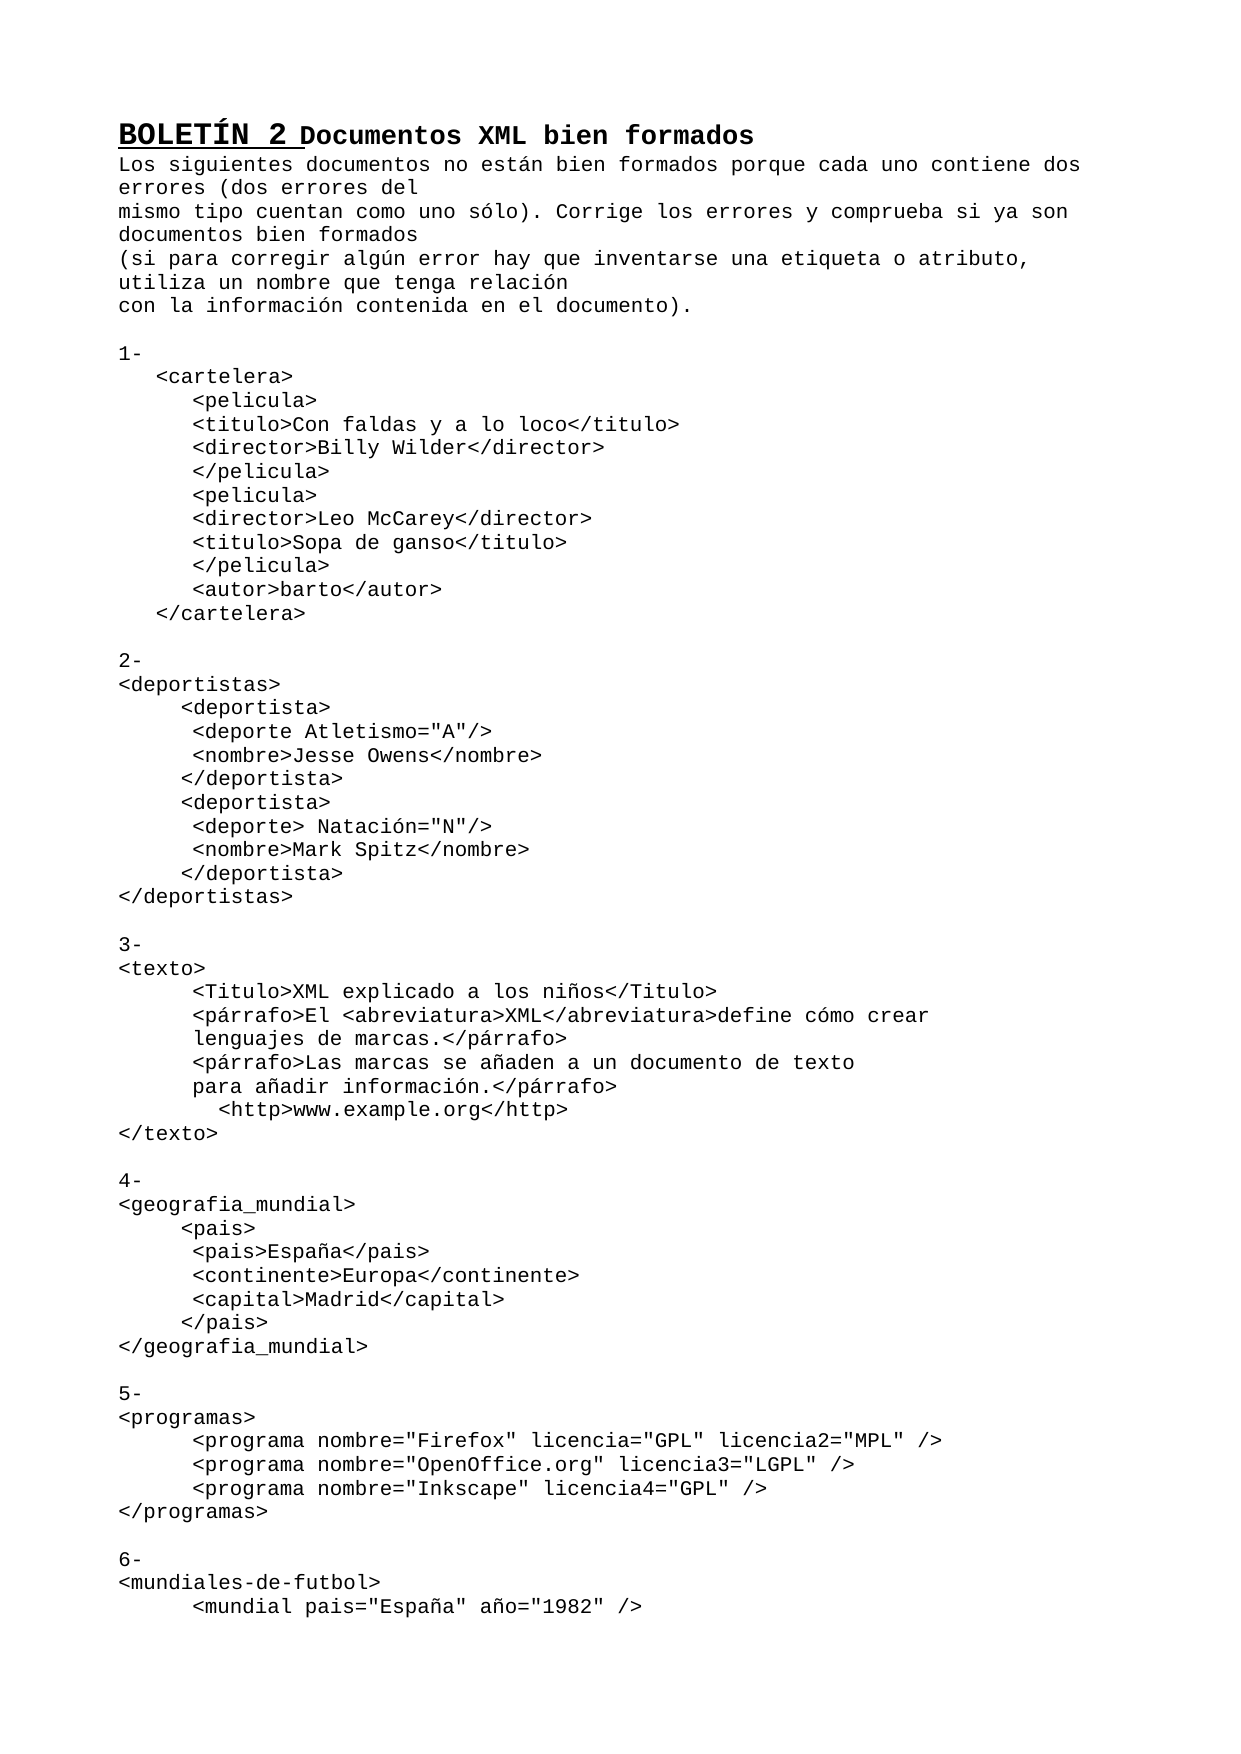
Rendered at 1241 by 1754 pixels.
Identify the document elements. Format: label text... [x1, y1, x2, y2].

text <titulo>Sopa de ganso</titulo> [118, 532, 1122, 556]
text <programa nombre="OpenOffice.org" licencia3="LGPL" /> [118, 1454, 1122, 1478]
text 2- [118, 650, 1122, 674]
text (si para corregir algún error hay que inventarse una etiqueta o atributo, utiliza un nombre que tenga relación [118, 248, 1122, 295]
text <director>Leo McCarey</director> [118, 508, 1122, 532]
text </texto> [118, 1123, 1122, 1147]
text </deportista> [118, 768, 1122, 792]
text <programas> [118, 1407, 1122, 1430]
text 6- [118, 1549, 1122, 1572]
text </deportistas> [118, 887, 1122, 910]
text Los siguientes documentos no están bien formados porque cada uno contiene dos errores (dos errores del [118, 153, 1122, 201]
text <deportista> [118, 697, 1122, 721]
text <pais>España</pais> [118, 1241, 1122, 1265]
text <Titulo>XML explicado a los niños</Titulo> [118, 981, 1122, 1005]
text </pelicula> [118, 461, 1122, 484]
text con la información contenida en el documento). [118, 295, 1122, 319]
text <deportistas> [118, 674, 1122, 697]
text <nombre>Mark Spitz</nombre> [118, 839, 1122, 863]
text <pelicula> [118, 390, 1122, 414]
text para añadir información.</párrafo> [118, 1076, 1122, 1099]
text <programa nombre="Firefox" licencia="GPL" licencia2="MPL" /> [118, 1430, 1122, 1454]
text 1- [118, 343, 1122, 366]
text BOLETÍN 2 Documentos XML bien formados [118, 118, 1122, 153]
text <párrafo>El <abreviatura>XML</abreviatura>define cómo crear [118, 1005, 1122, 1028]
text <geografia_mundial> [118, 1194, 1122, 1218]
text 3- [118, 934, 1122, 957]
text <mundiales-de-futbol> [118, 1572, 1122, 1596]
text </pais> [118, 1312, 1122, 1336]
text <deporte> Natación="N"/> [118, 816, 1122, 839]
text <http>www.example.org</http> [118, 1099, 1122, 1123]
text <deporte Atletismo="A"/> [118, 721, 1122, 745]
text 5- [118, 1383, 1122, 1407]
text <mundial pais="España" año="1982" /> [118, 1596, 1122, 1619]
text </geografia_mundial> [118, 1336, 1122, 1359]
text <programa nombre="Inkscape" licencia4="GPL" /> [118, 1478, 1122, 1501]
text 4- [118, 1170, 1122, 1194]
text </cartelera> [118, 603, 1122, 626]
text <deportista> [118, 792, 1122, 816]
text </pelicula> [118, 556, 1122, 579]
text <autor>barto</autor> [118, 579, 1122, 603]
text <director>Billy Wilder</director> [118, 437, 1122, 461]
text <capital>Madrid</capital> [118, 1288, 1122, 1312]
text <titulo>Con faldas y a lo loco</titulo> [118, 414, 1122, 437]
text </deportista> [118, 863, 1122, 887]
text <pelicula> [118, 484, 1122, 508]
text <cartelera> [118, 366, 1122, 390]
text <pais> [118, 1218, 1122, 1241]
text lenguajes de marcas.</párrafo> [118, 1028, 1122, 1052]
text <párrafo>Las marcas se añaden a un documento de texto [118, 1052, 1122, 1076]
text <texto> [118, 957, 1122, 981]
text mismo tipo cuentan como uno sólo). Corrige los errores y comprueba si ya son documentos bien formados [118, 201, 1122, 248]
text </programas> [118, 1501, 1122, 1525]
text <nombre>Jesse Owens</nombre> [118, 745, 1122, 768]
text <continente>Europa</continente> [118, 1265, 1122, 1288]
